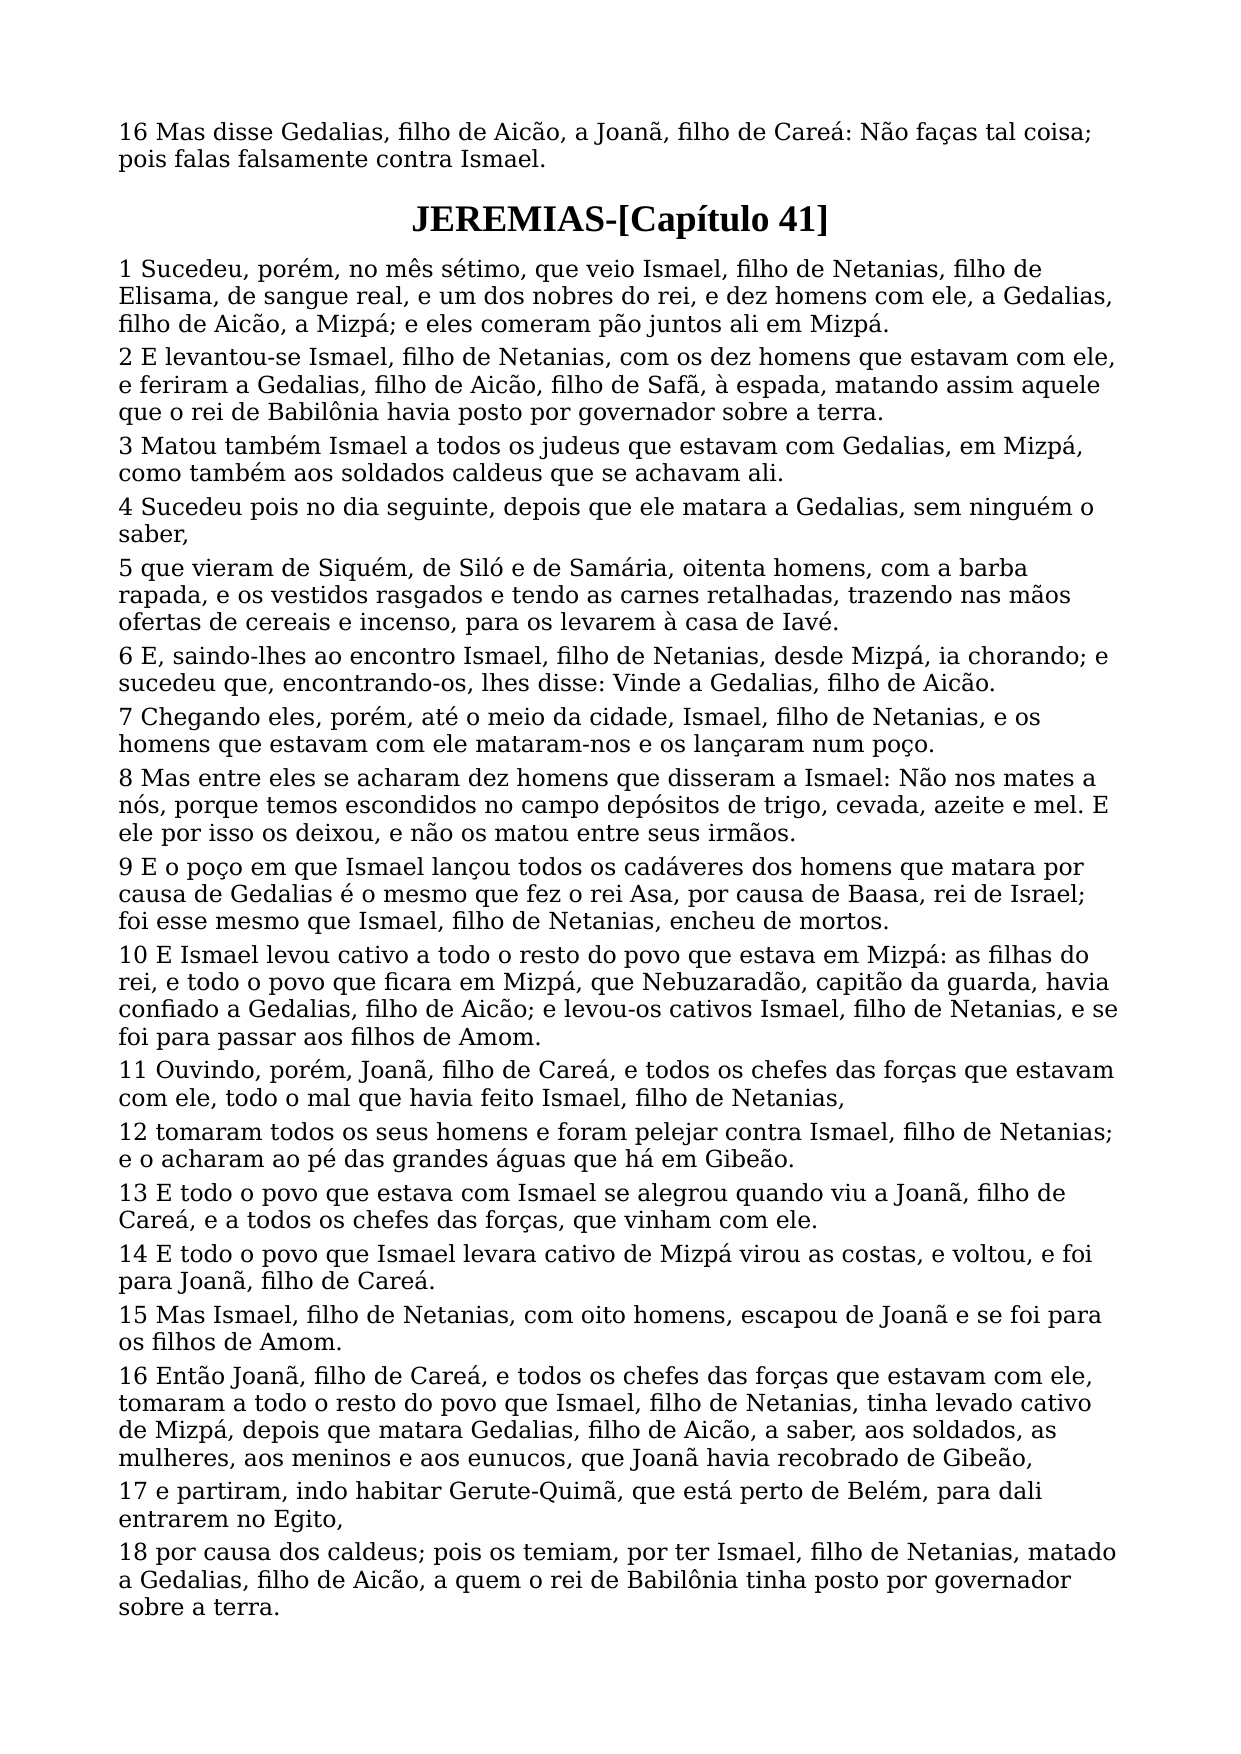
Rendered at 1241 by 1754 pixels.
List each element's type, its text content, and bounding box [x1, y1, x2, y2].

text 6 E, saindo-lhes ao encontro Ismael, filho de Netanias, desde Mizpá, ia chorando; e sucedeu que, encontrando-os, lhes disse: Vinde a Gedalias, filho de Aicão. [118, 643, 1122, 697]
text 1 Sucedeu, porém, no mês sétimo, que veio Ismael, filho de Netanias, filho de Elisama, de sangue real, e um dos nobres do rei, e dez homens com ele, a Gedalias, filho de Aicão, a Mizpá; e eles comeram pão juntos ali em Mizpá. [118, 256, 1122, 337]
text 16 Então Joanã, filho de Careá, e todos os chefes das forças que estavam com ele, tomaram a todo o resto do povo que Ismael, filho de Netanias, tinha levado cativo de Mizpá, depois que matara Gedalias, filho de Aicão, a saber, aos soldados, as mulheres, aos meninos e aos eunucos, que Joanã havia recobrado de Gibeão, [118, 1362, 1122, 1471]
text 12 tomaram todos os seus homens e foram pelejar contra Ismael, filho de Netanias; e o acharam ao pé das grandes águas que há em Gibeão. [118, 1118, 1122, 1173]
text 9 E o poço em que Ismael lançou todos os cadáveres dos homens que matara por causa de Gedalias é o mesmo que fez o rei Asa, por causa de Baasa, rei de Israel; foi esse mesmo que Ismael, filho de Netanias, encheu de mortos. [118, 853, 1122, 935]
text 18 por causa dos caldeus; pois os temiam, por ter Ismael, filho de Netanias, matado a Gedalias, filho de Aicão, a quem o rei de Babilônia tinha posto por governador sobre a terra. [118, 1539, 1122, 1621]
text 16 Mas disse Gedalias, filho de Aicão, a Joanã, filho de Careá: Não faças tal coisa; pois falas falsamente contra Ismael. [118, 118, 1122, 173]
text 15 Mas Ismael, filho de Netanias, com oito homens, escapou de Joanã e se foi para os filhos de Amom. [118, 1301, 1122, 1356]
text 3 Matou também Ismael a todos os judeus que estavam com Gedalias, em Mizpá, como também aos soldados caldeus que se achavam ali. [118, 432, 1122, 487]
text 5 que vieram de Siquém, de Siló e de Samária, oitenta homens, com a barba rapada, e os vestidos rasgados e tendo as carnes retalhadas, trazendo nas mãos ofertas de cereais e incenso, para os levarem à casa de Iavé. [118, 554, 1122, 636]
text 10 E Ismael levou cativo a todo o resto do povo que estava em Mizpá: as filhas do rei, e todo o povo que ficara em Mizpá, que Nebuzaradão, capitão da guarda, havia confiado a Gedalias, filho de Aicão; e levou-os cativos Ismael, filho de Netanias, e se foi para passar aos filhos de Amom. [118, 941, 1122, 1051]
subtitle JEREMIAS-[Capítulo 41] [118, 197, 1122, 240]
text 17 e partiram, indo habitar Gerute-Quimã, que está perto de Belém, para dali entrarem no Egito, [118, 1478, 1122, 1532]
text 4 Sucedeu pois no dia seguinte, depois que ele matara a Gedalias, sem ninguém o saber, [118, 493, 1122, 548]
text 7 Chegando eles, porém, até o meio da cidade, Ismael, filho de Netanias, e os homens que estavam com ele mataram-nos e os lançaram num poço. [118, 704, 1122, 758]
text 13 E todo o povo que estava com Ismael se alegrou quando viu a Joanã, filho de Careá, e a todos os chefes das forças, que vinham com ele. [118, 1179, 1122, 1234]
text 11 Ouvindo, porém, Joanã, filho de Careá, e todos os chefes das forças que estavam com ele, todo o mal que havia feito Ismael, filho de Netanias, [118, 1057, 1122, 1112]
text 14 E todo o povo que Ismael levara cativo de Mizpá virou as costas, e voltou, e foi para Joanã, filho de Careá. [118, 1240, 1122, 1295]
text 2 E levantou-se Ismael, filho de Netanias, com os dez homens que estavam com ele, e feriram a Gedalias, filho de Aicão, filho de Safã, à espada, matando assim aquele que o rei de Babilônia havia posto por governador sobre a terra. [118, 344, 1122, 426]
text 8 Mas entre eles se acharam dez homens que disseram a Ismael: Não nos mates a nós, porque temos escondidos no campo depósitos de trigo, cevada, azeite e mel. E ele por isso os deixou, e não os matou entre seus irmãos. [118, 765, 1122, 847]
